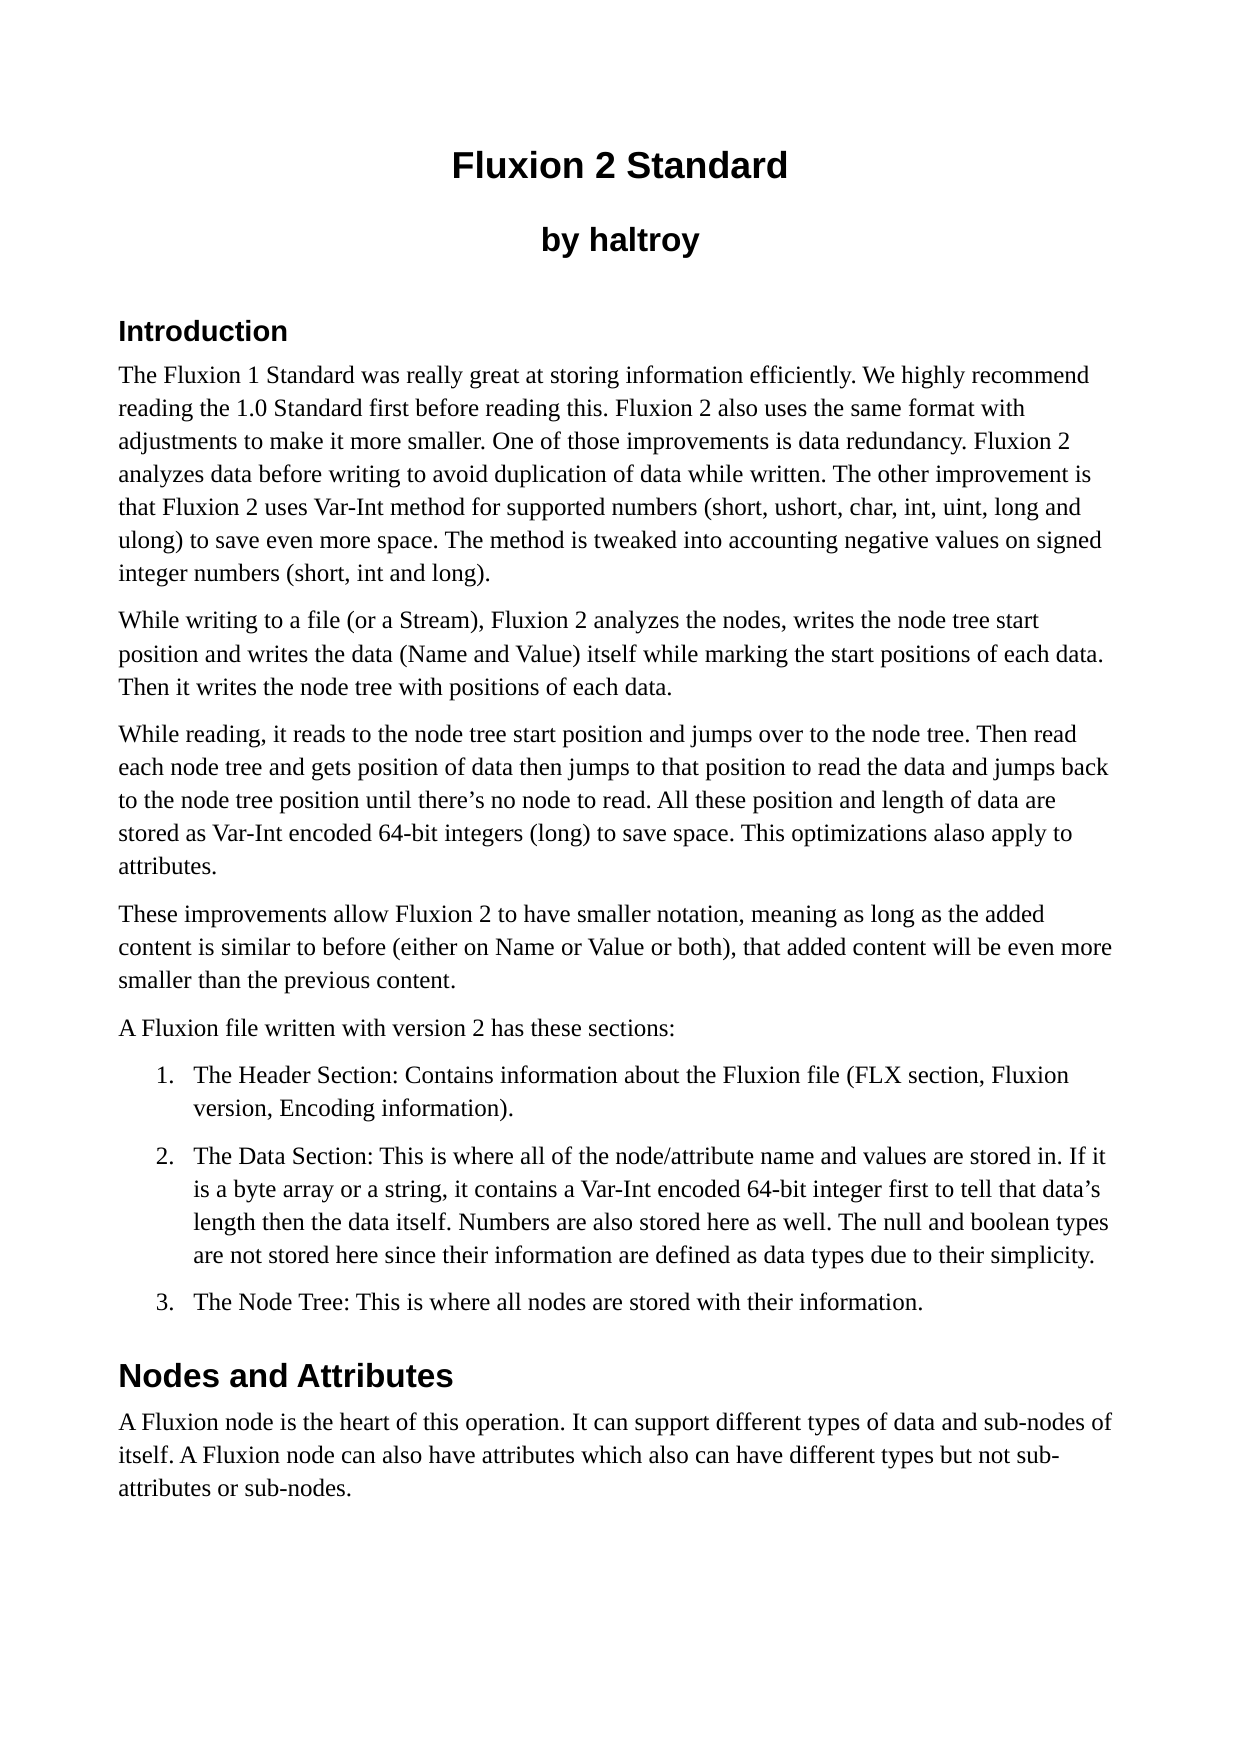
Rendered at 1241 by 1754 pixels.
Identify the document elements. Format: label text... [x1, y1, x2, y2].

list The Header Section: Contains information about the Fluxion file (FLX section, Fluxion version, Encoding information). [156, 1060, 1122, 1122]
list The Node Tree: This is where all nodes are stored with their information. [156, 1287, 1122, 1316]
subtitle Nodes and Attributes [118, 1356, 1122, 1394]
text A Fluxion file written with version 2 has these sections: [118, 1013, 1122, 1041]
list The Data Section: This is where all of the node/attribute name and values are stored in. If it is a byte array or a string, it contains a Var-Int encoded 64-bit integer first to tell that data’s length then the data itself. Numbers are also stored here as well. The null and boolean types are not stored here since their information are defined as data types due to their simplicity. [156, 1141, 1122, 1269]
text While reading, it reads to the node tree start position and jumps over to the node tree. Then read each node tree and gets position of data then jumps to that position to read the data and jumps back to the node tree position until there’s no node to read. All these position and length of data are stored as Var-Int encoded 64-bit integers (long) to save space. This optimizations alaso apply to attributes. [118, 719, 1122, 880]
text A Fluxion node is the heart of this operation. It can support different types of data and sub-nodes of itself. A Fluxion node can also have attributes which also can have different types but not sub-attributes or sub-nodes. [118, 1407, 1122, 1502]
text These improvements allow Fluxion 2 to have smaller notation, meaning as long as the added content is similar to before (either on Name or Value or both), that added content will be even more smaller than the previous content. [118, 899, 1122, 994]
text The Fluxion 1 Standard was really great at storing information efficiently. We highly recommend reading the 1.0 Standard first before reading this. Fluxion 2 also uses the same format with adjustments to make it more smaller. One of those improvements is data redundancy. Fluxion 2 analyzes data before writing to avoid duplication of data while written. The other improvement is that Fluxion 2 uses Var-Int method for supported numbers (short, ushort, char, int, uint, long and ulong) to save even more space. The method is tweaked into accounting negative values on signed integer numbers (short, int and long). [118, 360, 1122, 587]
subtitle Introduction [118, 314, 1122, 347]
text While writing to a file (or a Stream), Fluxion 2 analyzes the nodes, writes the node tree start position and writes the data (Name and Value) itself while marking the start positions of each data. Then it writes the node tree with positions of each data. [118, 606, 1122, 700]
subtitle by haltroy [118, 219, 1122, 258]
subtitle Fluxion 2 Standard [118, 143, 1122, 186]
